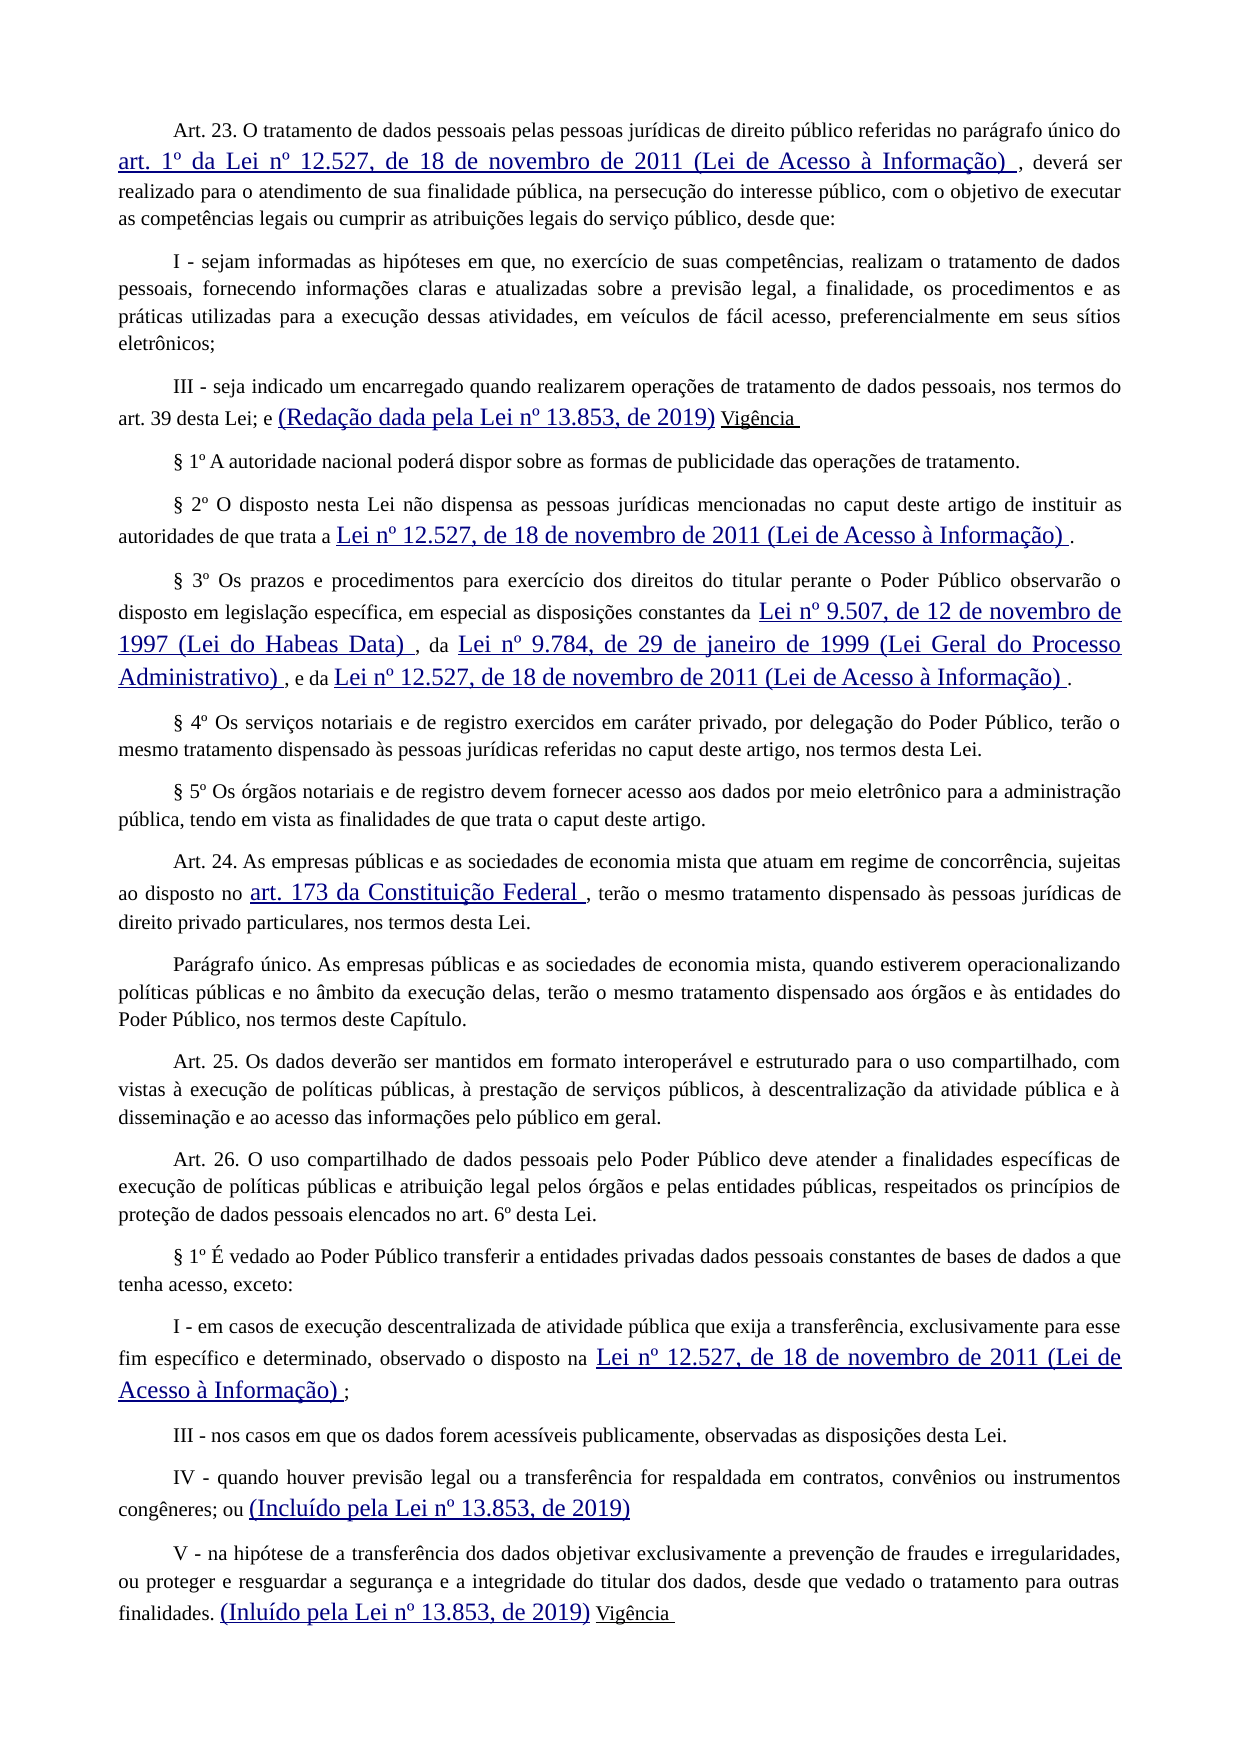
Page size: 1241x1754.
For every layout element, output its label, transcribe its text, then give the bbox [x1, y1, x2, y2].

text III - nos casos em que os dados forem acessíveis publicamente, observadas as disposições desta Lei. [118, 1423, 1122, 1447]
text V - na hipótese de a transferência dos dados objetivar exclusivamente a prevenção de fraudes e irregularidades, ou proteger e resguardar a segurança e a integridade do titular dos dados, desde que vedado o tratamento para outras finalidades. (Inluído pela Lei nº 13.853, de 2019) Vigência [118, 1541, 1122, 1626]
text I - em casos de execução descentralizada de atividade pública que exija a transferência, exclusivamente para esse fim específico e determinado, observado o disposto na Lei nº 12.527, de 18 de novembro de 2011 (Lei de Acesso à Informação) ; [118, 1314, 1122, 1404]
text § 1º É vedado ao Poder Público transferir a entidades privadas dados pessoais constantes de bases de dados a que tenha acesso, exceto: [118, 1244, 1122, 1296]
text III - seja indicado um encarregado quando realizarem operações de tratamento de dados pessoais, nos termos do art. 39 desta Lei; e (Redação dada pela Lei nº 13.853, de 2019) Vigência [118, 373, 1122, 431]
text § 2º O disposto nesta Lei não dispensa as pessoas jurídicas mencionadas no caput deste artigo de instituir as autoridades de que trata a Lei nº 12.527, de 18 de novembro de 2011 (Lei de Acesso à Informação) . [118, 492, 1122, 549]
text § 3º Os prazos e procedimentos para exercício dos direitos do titular perante o Poder Público observarão o disposto em legislação específica, em especial as disposições constantes da Lei nº 9.507, de 12 de novembro de 1997 (Lei do Habeas Data) , da Lei nº 9.784, de 29 de janeiro de 1999 (Lei Geral do Processo Administrativo) , e da Lei nº 12.527, de 18 de novembro de 2011 (Lei de Acesso à Informação) . [118, 568, 1122, 691]
text Art. 23. O tratamento de dados pessoais pelas pessoas jurídicas de direito público referidas no parágrafo único do art. 1º da Lei nº 12.527, de 18 de novembro de 2011 (Lei de Acesso à Informação) , deverá ser realizado para o atendimento de sua finalidade pública, na persecução do interesse público, com o objetivo de executar as competências legais ou cumprir as atribuições legais do serviço público, desde que: [118, 118, 1122, 230]
text § 4º Os serviços notariais e de registro exercidos em caráter privado, por delegação do Poder Público, terão o mesmo tratamento dispensado às pessoas jurídicas referidas no caput deste artigo, nos termos desta Lei. [118, 709, 1122, 761]
text Art. 25. Os dados deverão ser mantidos em formato interoperável e estruturado para o uso compartilhado, com vistas à execução de políticas públicas, à prestação de serviços públicos, à descentralização da atividade pública e à disseminação e ao acesso das informações pelo público em geral. [118, 1049, 1122, 1129]
text § 5º Os órgãos notariais e de registro devem fornecer acesso aos dados por meio eletrônico para a administração pública, tendo em vista as finalidades de que trata o caput deste artigo. [118, 779, 1122, 831]
text Art. 26. O uso compartilhado de dados pessoais pelo Poder Público deve atender a finalidades específicas de execução de políticas públicas e atribuição legal pelos órgãos e pelas entidades públicas, respeitados os princípios de proteção de dados pessoais elencados no art. 6º desta Lei. [118, 1147, 1122, 1226]
text § 1º A autoridade nacional poderá dispor sobre as formas de publicidade das operações de tratamento. [118, 449, 1122, 473]
text IV - quando houver previsão legal ou a transferência for respaldada em contratos, convênios ou instrumentos congêneres; ou (Incluído pela Lei nº 13.853, de 2019) [118, 1465, 1122, 1522]
text Parágrafo único. As empresas públicas e as sociedades de economia mista, quando estiverem operacionalizando políticas públicas e no âmbito da execução delas, terão o mesmo tratamento dispensado aos órgãos e às entidades do Poder Público, nos termos deste Capítulo. [118, 952, 1122, 1031]
text Art. 24. As empresas públicas e as sociedades de economia mista que atuam em regime de concorrência, sujeitas ao disposto no art. 173 da Constituição Federal , terão o mesmo tratamento dispensado às pessoas jurídicas de direito privado particulares, nos termos desta Lei. [118, 849, 1122, 934]
text I - sejam informadas as hipóteses em que, no exercício de suas competências, realizam o tratamento de dados pessoais, fornecendo informações claras e atualizadas sobre a previsão legal, a finalidade, os procedimentos e as práticas utilizadas para a execução dessas atividades, em veículos de fácil acesso, preferencialmente em seus sítios eletrônicos; [118, 248, 1122, 355]
